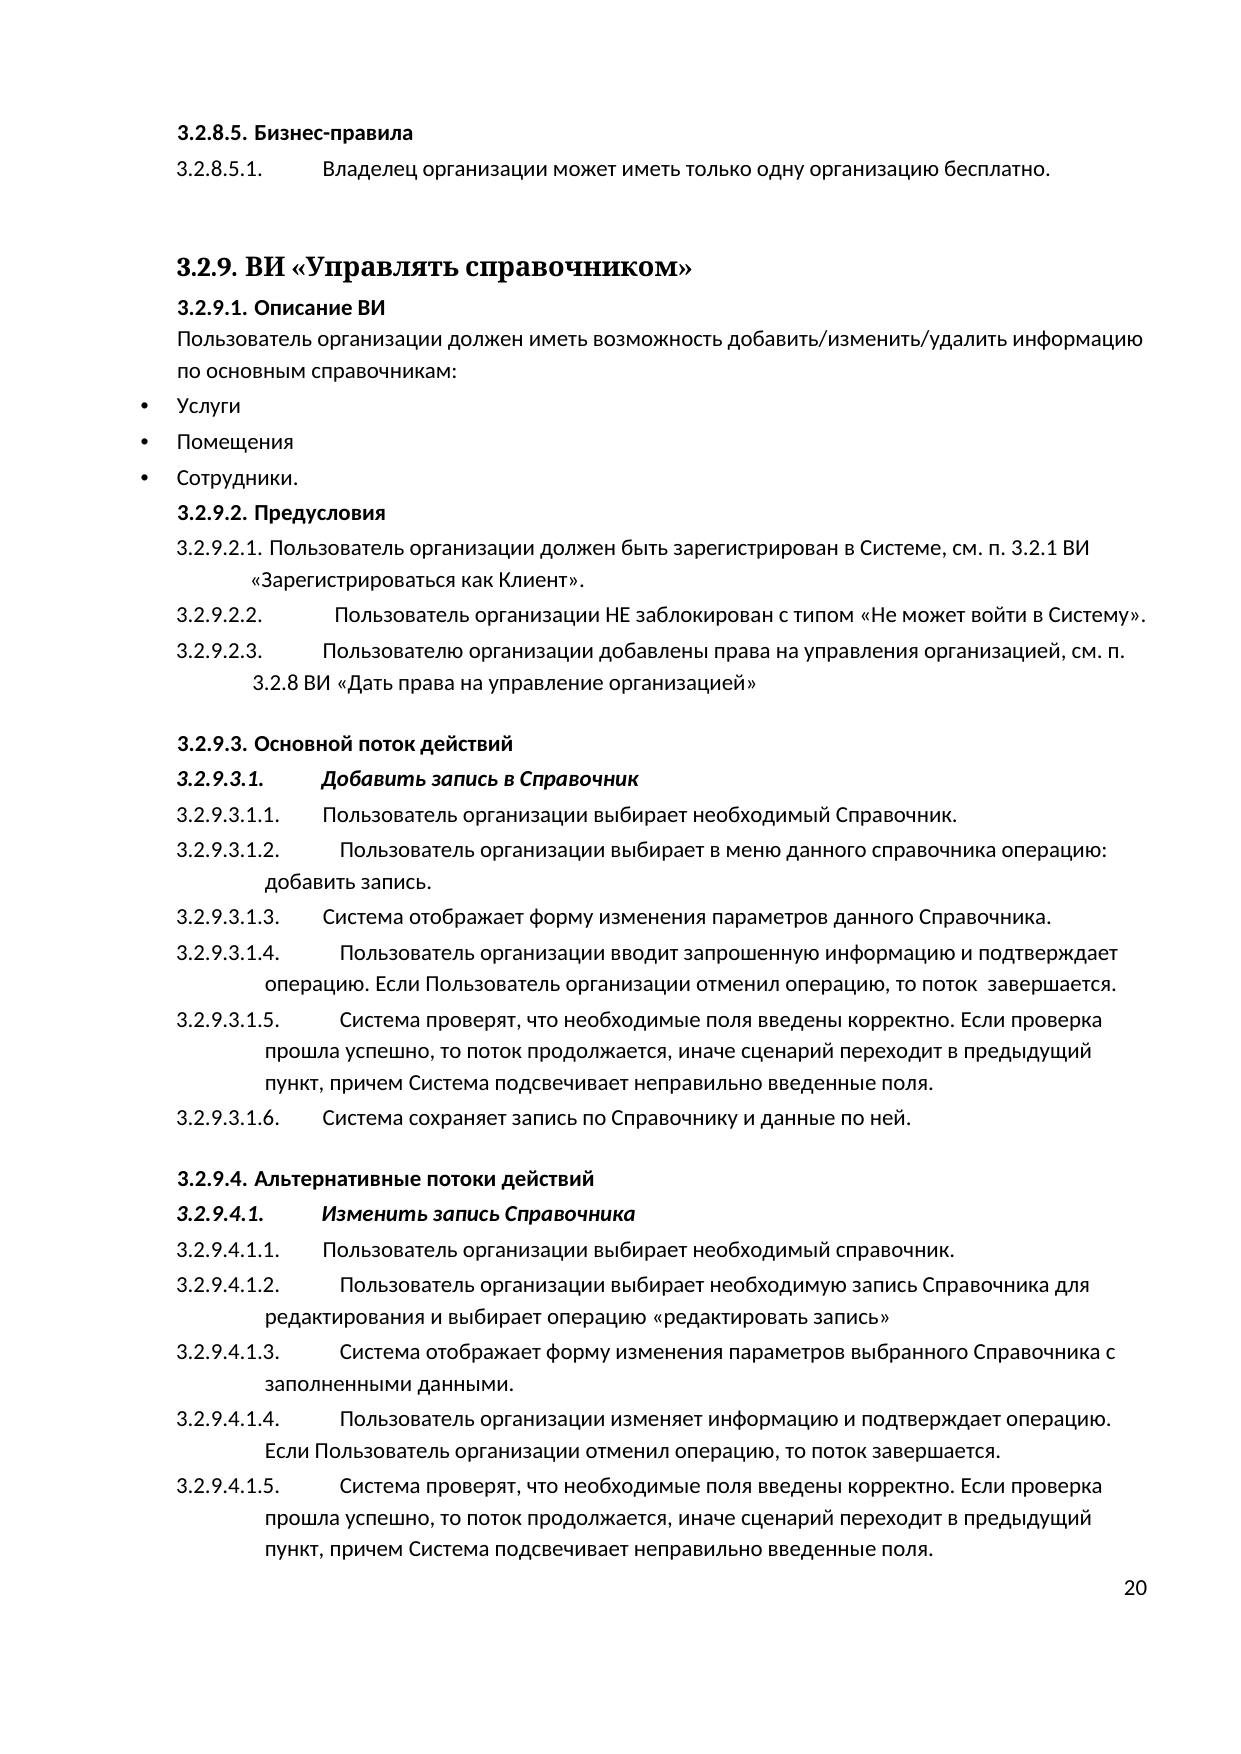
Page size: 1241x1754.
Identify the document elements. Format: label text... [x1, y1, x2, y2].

subtitle 3.2.9.3.1. Добавить запись в Справочник [176, 764, 1152, 792]
subtitle 3.2.9.2. Предусловия [177, 498, 1152, 526]
text 3.2.9.2.1. Пользователь организации должен быть зарегистрирован в Системе, см. п. 3.2.1 ВИ «Зарегистрироваться как Клиент». [176, 533, 1152, 593]
text 3.2.9.3.1.3. Система отображает форму изменения параметров данного Справочника. [176, 902, 1152, 930]
text Пользователь организации должен иметь возможность добавить/изменить/удалить информацию по основным справочникам: [177, 324, 1152, 384]
subtitle 3.2.9.4.1. Изменить запись Справочника [176, 1199, 1152, 1227]
text 3.2.9.4.1.1. Пользователь организации выбирает необходимый справочник. [176, 1235, 1152, 1263]
subtitle 3.2.9.4. Альтернативные потоки действий [177, 1164, 1152, 1192]
text 3.2.8.5.1. Владелец организации может иметь только одну организацию бесплатно. [176, 154, 1152, 182]
subtitle 3.2.9.3. Основной поток действий [177, 729, 1152, 757]
text 3.2.9.4.1.3. Система отображает форму изменения параметров выбранного Справочника с заполненными данными. [176, 1337, 1152, 1397]
text 3.2.8 ВИ «Дать права на управление организацией» [252, 668, 1152, 696]
list Помещения [140, 427, 1152, 455]
subtitle 3.2.9.1. Описание ВИ [177, 293, 1152, 321]
text 3.2.9.3.1.2. Пользователь организации выбирает в меню данного справочника операцию: добавить запись. [176, 835, 1152, 895]
list Сотрудники. [140, 463, 1152, 491]
text 3.2.9.3.1.5. Система проверят, что необходимые поля введены корректно. Если проверка прошла успешно, то поток продолжается, иначе сценарий переходит в предыдущий пункт, причем Система подсвечивает неправильно введенные поля. [176, 1005, 1152, 1096]
text 3.2.9.4.1.5. Система проверят, что необходимые поля введены корректно. Если проверка прошла успешно, то поток продолжается, иначе сценарий переходит в предыдущий пункт, причем Система подсвечивает неправильно введенные поля. [176, 1471, 1152, 1562]
text 3.2.9.4.1.4. Пользователь организации изменяет информацию и подтверждает операцию. Если Пользователь организации отменил операцию, то поток завершается. [176, 1404, 1152, 1464]
text 3.2.9.4.1.2. Пользователь организации выбирает необходимую запись Справочника для редактирования и выбирает операцию «редактировать запись» [176, 1270, 1152, 1330]
subtitle 3.2.9. ВИ «Управлять справочником» [177, 251, 1152, 283]
text 3.2.9.3.1.6. Система сохраняет запись по Справочнику и данные по ней. [176, 1103, 1152, 1131]
text 3.2.9.2.3. Пользователю организации добавлены права на управления организацией, см. п. [176, 636, 1152, 664]
list Услуги [140, 391, 1152, 419]
text 3.2.9.3.1.4. Пользователь организации вводит запрошенную информацию и подтверждает операцию. Если Пользователь организации отменил операцию, то поток завершается. [176, 938, 1152, 997]
text 3.2.9.2.2. Пользователь организации НЕ заблокирован с типом «Не может войти в Систему». [176, 600, 1152, 628]
text 3.2.9.3.1.1. Пользователь организации выбирает необходимый Справочник. [176, 800, 1152, 828]
text 3.2.8.5. Бизнес-правила [177, 118, 1152, 147]
